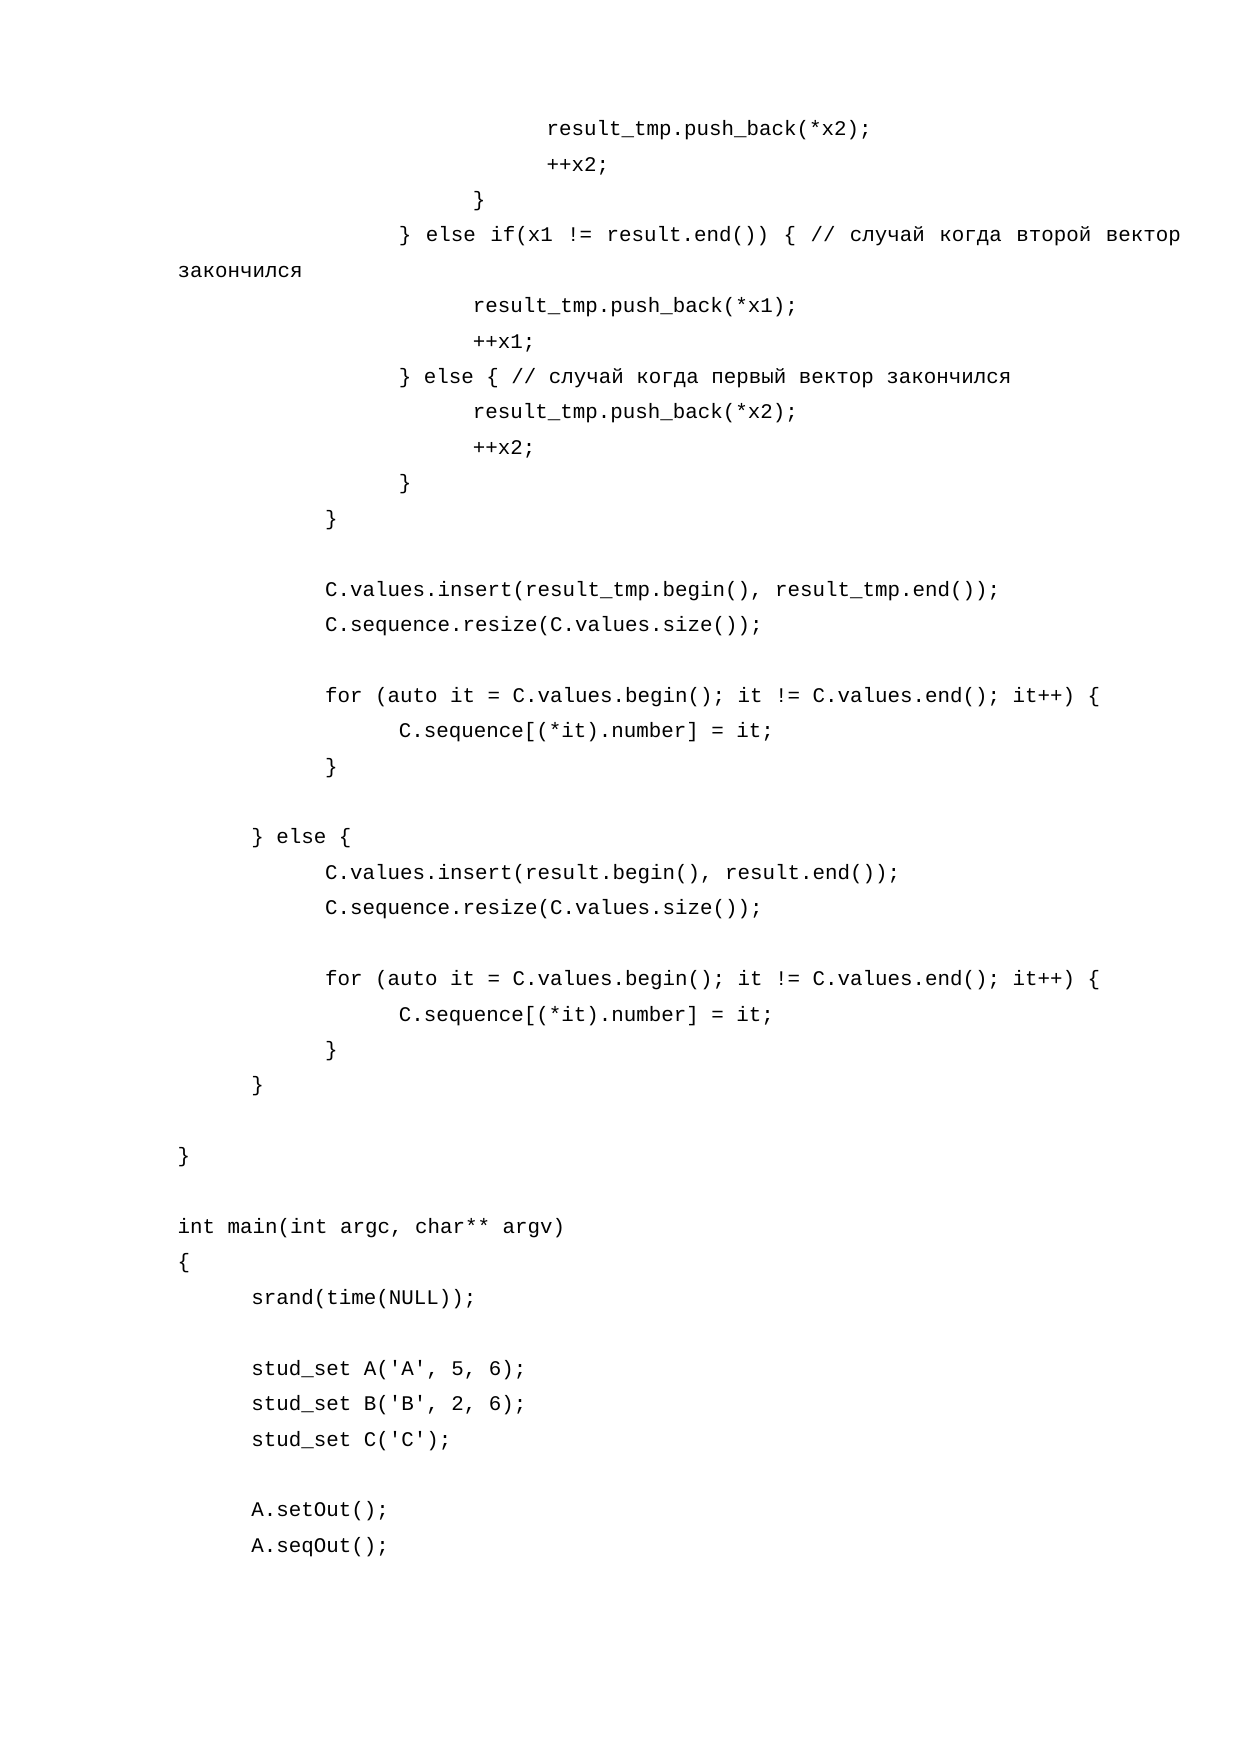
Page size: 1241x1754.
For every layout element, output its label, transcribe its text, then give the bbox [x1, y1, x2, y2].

text srand(time(NULL)); [177, 1287, 1181, 1311]
text result_tmp.push_back(*x2); [177, 401, 1181, 425]
text for (auto it = C.values.begin(); it != C.values.end(); it++) { [177, 968, 1181, 992]
text C.values.insert(result_tmp.begin(), result_tmp.end()); [177, 578, 1181, 602]
text C.sequence.resize(C.values.size()); [177, 897, 1181, 921]
text C.sequence[(*it).number] = it; [177, 720, 1181, 744]
text } [177, 1145, 1181, 1169]
text } else { // случай когда первый вектор закончился [177, 366, 1181, 390]
text A.setOut(); [177, 1499, 1181, 1523]
text } [177, 472, 1181, 496]
text } else { [177, 826, 1181, 850]
text A.seqOut(); [177, 1535, 1181, 1558]
text stud_set C('C'); [177, 1428, 1181, 1452]
text stud_set A('A', 5, 6); [177, 1358, 1181, 1381]
text } else if(x1 != result.end()) { // случай когда второй вектор закончился [177, 224, 1181, 283]
text int main(int argc, char** argv) [177, 1216, 1181, 1240]
text } [177, 1074, 1181, 1098]
text stud_set B('B', 2, 6); [177, 1393, 1181, 1417]
text } [177, 756, 1181, 779]
text C.sequence[(*it).number] = it; [177, 1003, 1181, 1027]
text C.sequence.resize(C.values.size()); [177, 614, 1181, 638]
text } [177, 508, 1181, 531]
text } [177, 189, 1181, 213]
text ++x1; [177, 331, 1181, 354]
text ++x2; [177, 437, 1181, 461]
text ++x2; [177, 153, 1181, 177]
text result_tmp.push_back(*x1); [177, 295, 1181, 319]
text C.values.insert(result.begin(), result.end()); [177, 862, 1181, 886]
text result_tmp.push_back(*x2); [177, 118, 1181, 142]
text } [177, 1039, 1181, 1063]
text { [177, 1251, 1181, 1275]
text for (auto it = C.values.begin(); it != C.values.end(); it++) { [177, 685, 1181, 708]
